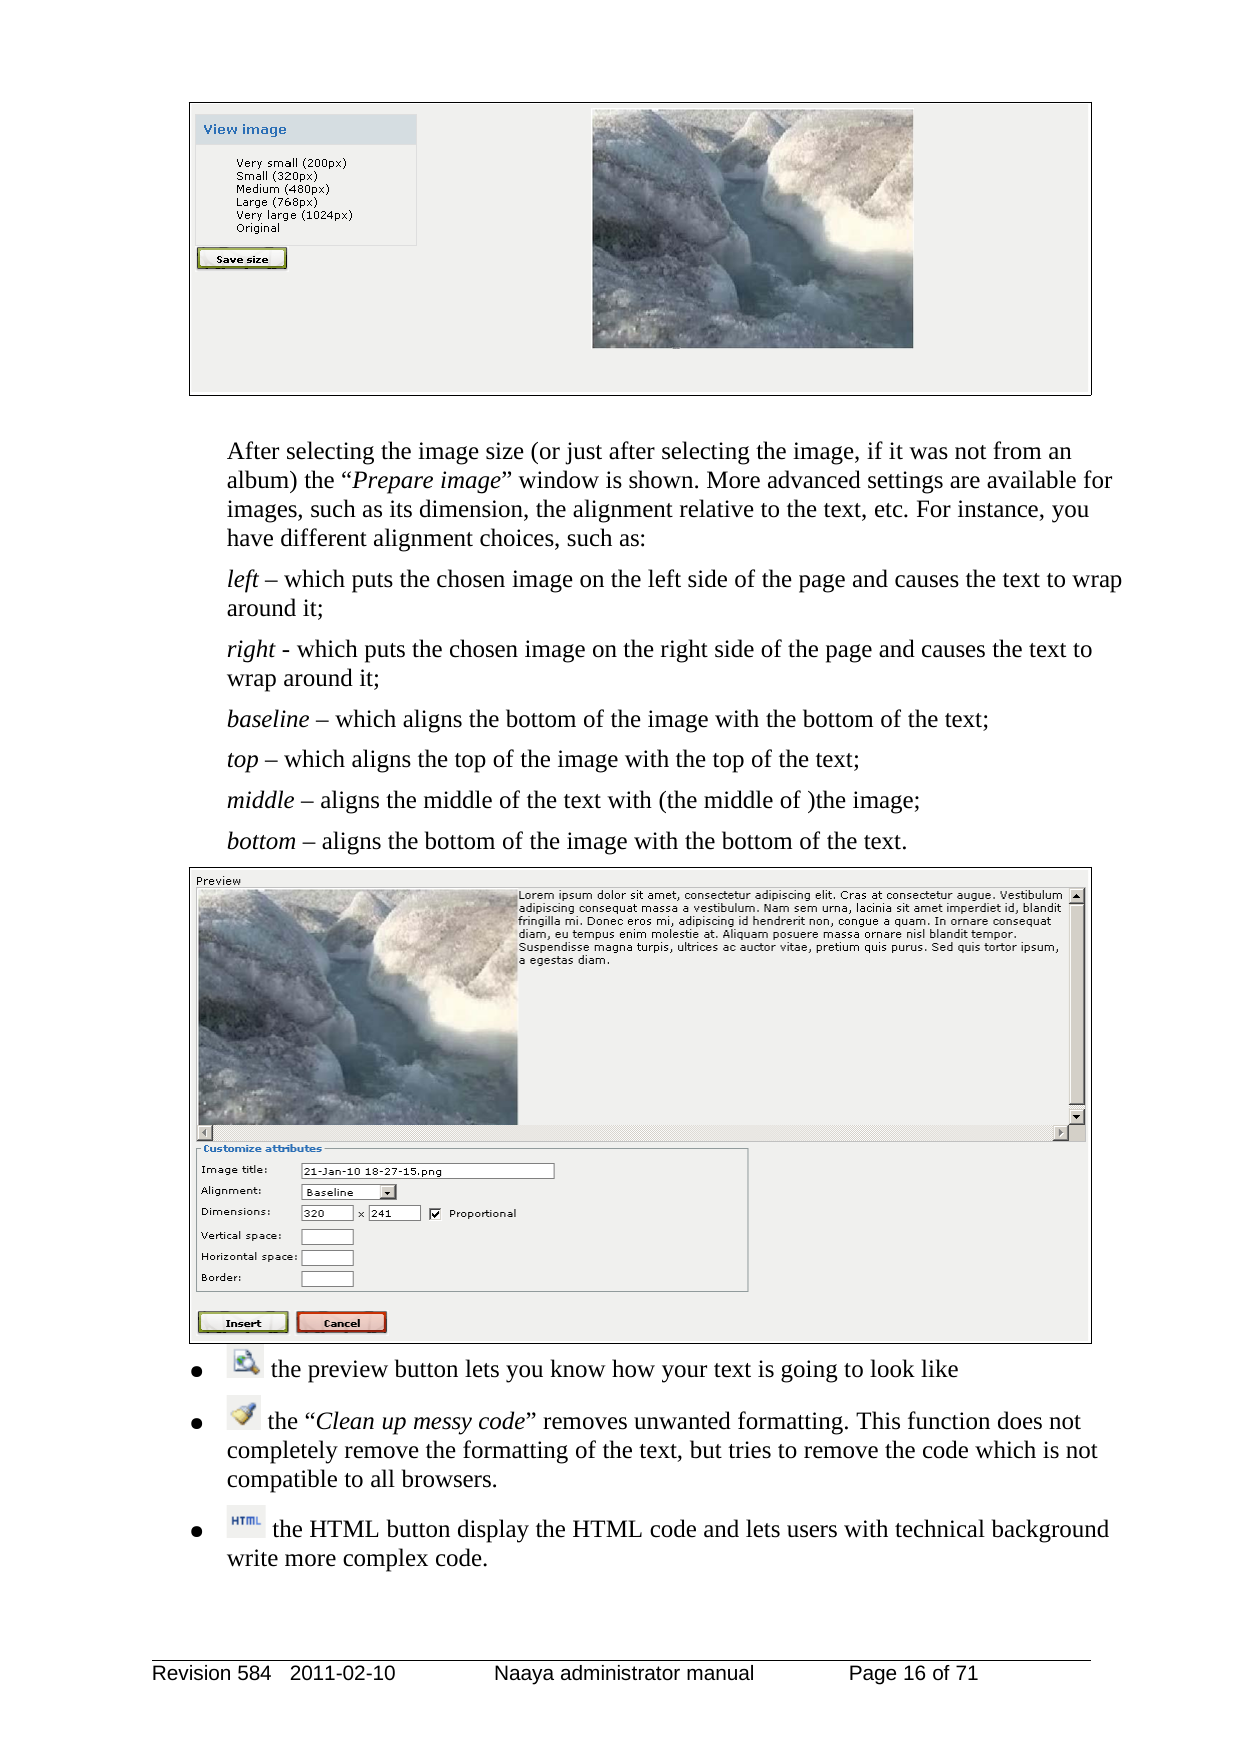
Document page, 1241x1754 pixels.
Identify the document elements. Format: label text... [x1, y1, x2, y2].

picture [226, 1395, 261, 1430]
picture [191, 870, 1089, 1341]
list middle – aligns the middle of the text with (the middle of )the image; [189, 785, 1128, 814]
list bottom – aligns the bottom of the image with the bottom of the text. [189, 826, 1128, 855]
list the “Clean up messy code” removes unwanted formatting. This function does not completely remove the formatting of the text, but tries to remove the code which is not compatible to all browsers. [189, 1395, 1128, 1493]
picture [226, 1505, 266, 1538]
list right - which puts the chosen image on the right side of the page and causes the text to wrap around it; [189, 634, 1128, 692]
list the preview button lets you know how your text is going to look like [189, 867, 1128, 1383]
list the HTML button display the HTML code and lets users with technical background write more complex code. [189, 1505, 1128, 1601]
list baseline – which aligns the bottom of the image with the bottom of the text; [189, 703, 1128, 733]
list left – which puts the chosen image on the left side of the page and causes the text to wrap around it; [189, 564, 1128, 622]
list top – which aligns the top of the image with the top of the text; [189, 744, 1128, 773]
picture [191, 104, 1089, 392]
picture [226, 1344, 264, 1378]
list After selecting the image size (or just after selecting the image, if it was not from an album) the “Prepare image” window is shown. More advanced settings are available for images, such as its dimension, the alignment relative to the text, etc. For instance, you have different alignment choices, such as: [189, 436, 1128, 552]
